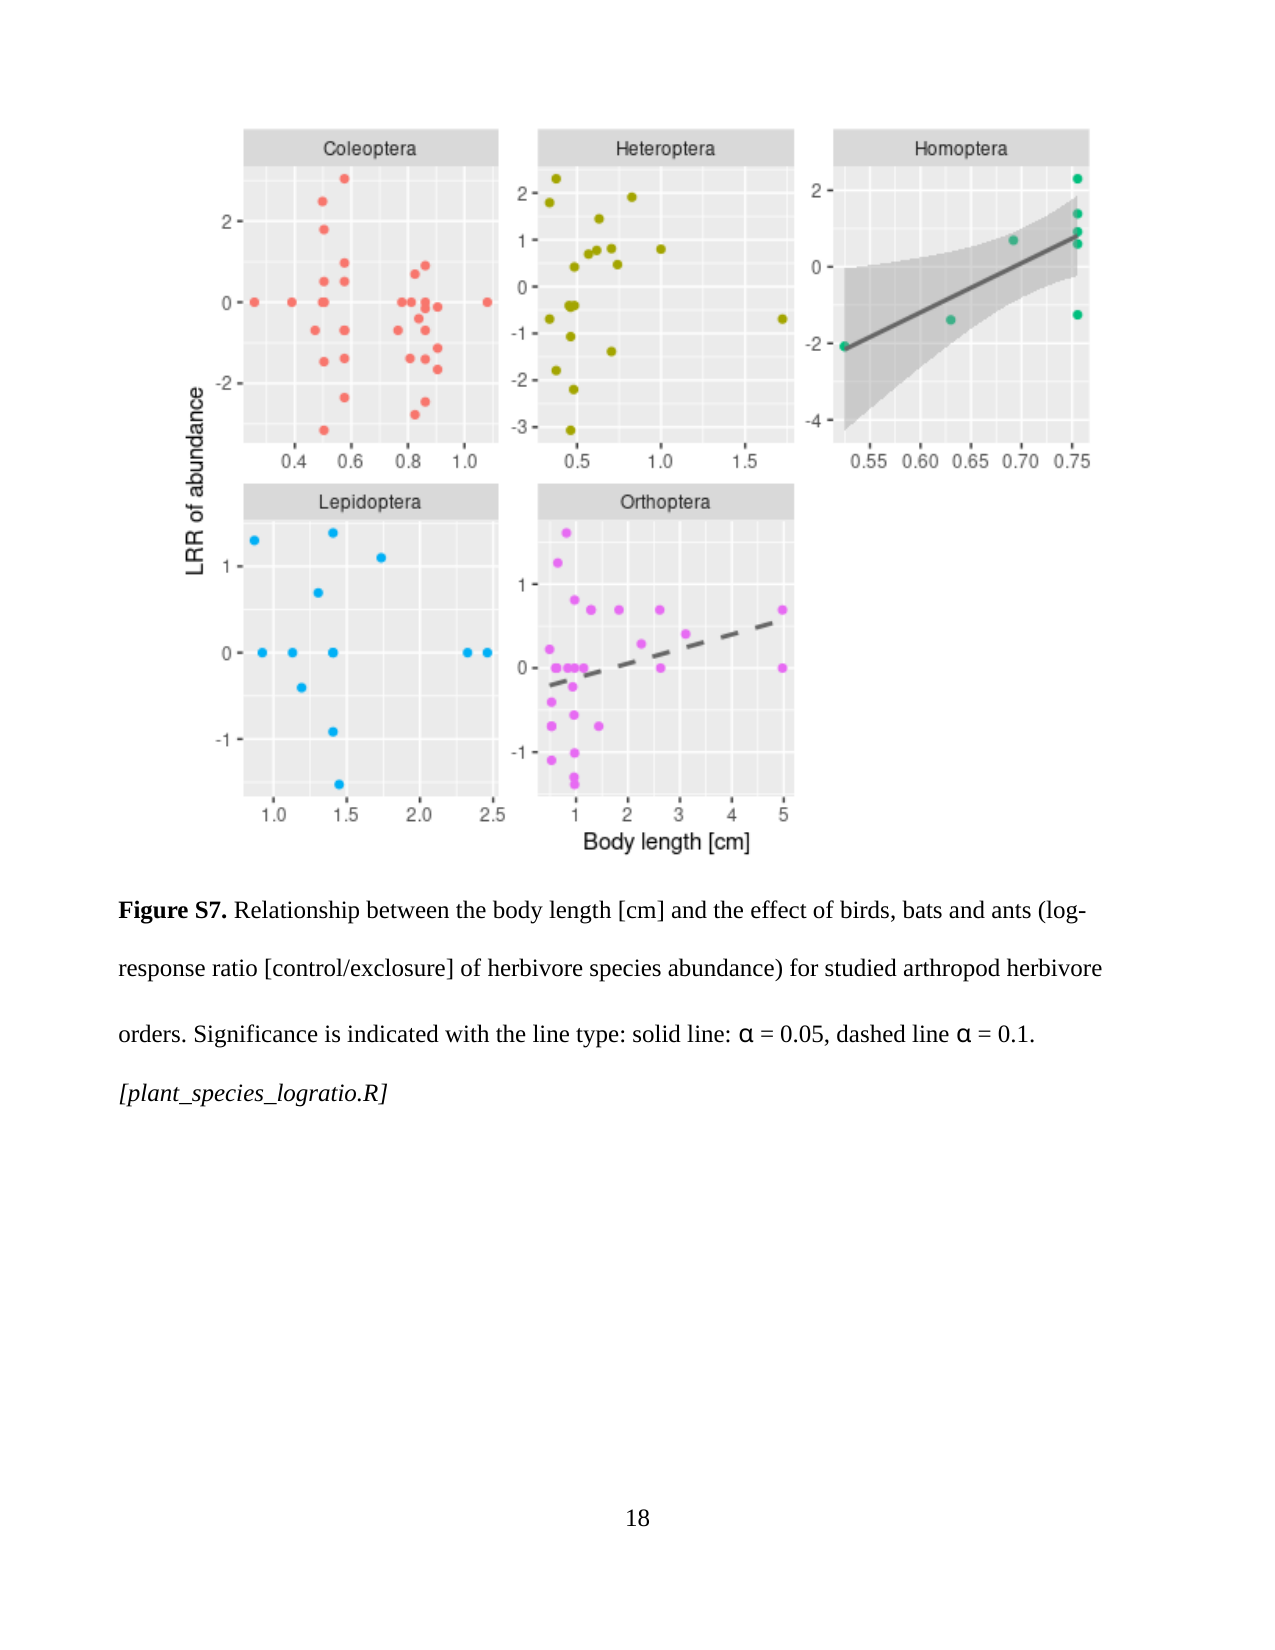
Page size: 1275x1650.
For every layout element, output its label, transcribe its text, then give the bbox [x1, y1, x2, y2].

text Figure S7. Relationship between the body length [cm] and the effect of birds, bats and ants (log-response ratio [control/exclosure] of herbivore species abundance) for studied arthropod herbivore orders. Significance is indicated with the line type: solid line: α = 0.05, dashed line α = 0.1. [plant_species_logratio.R] [118, 118, 1157, 1107]
picture [175, 118, 1100, 867]
